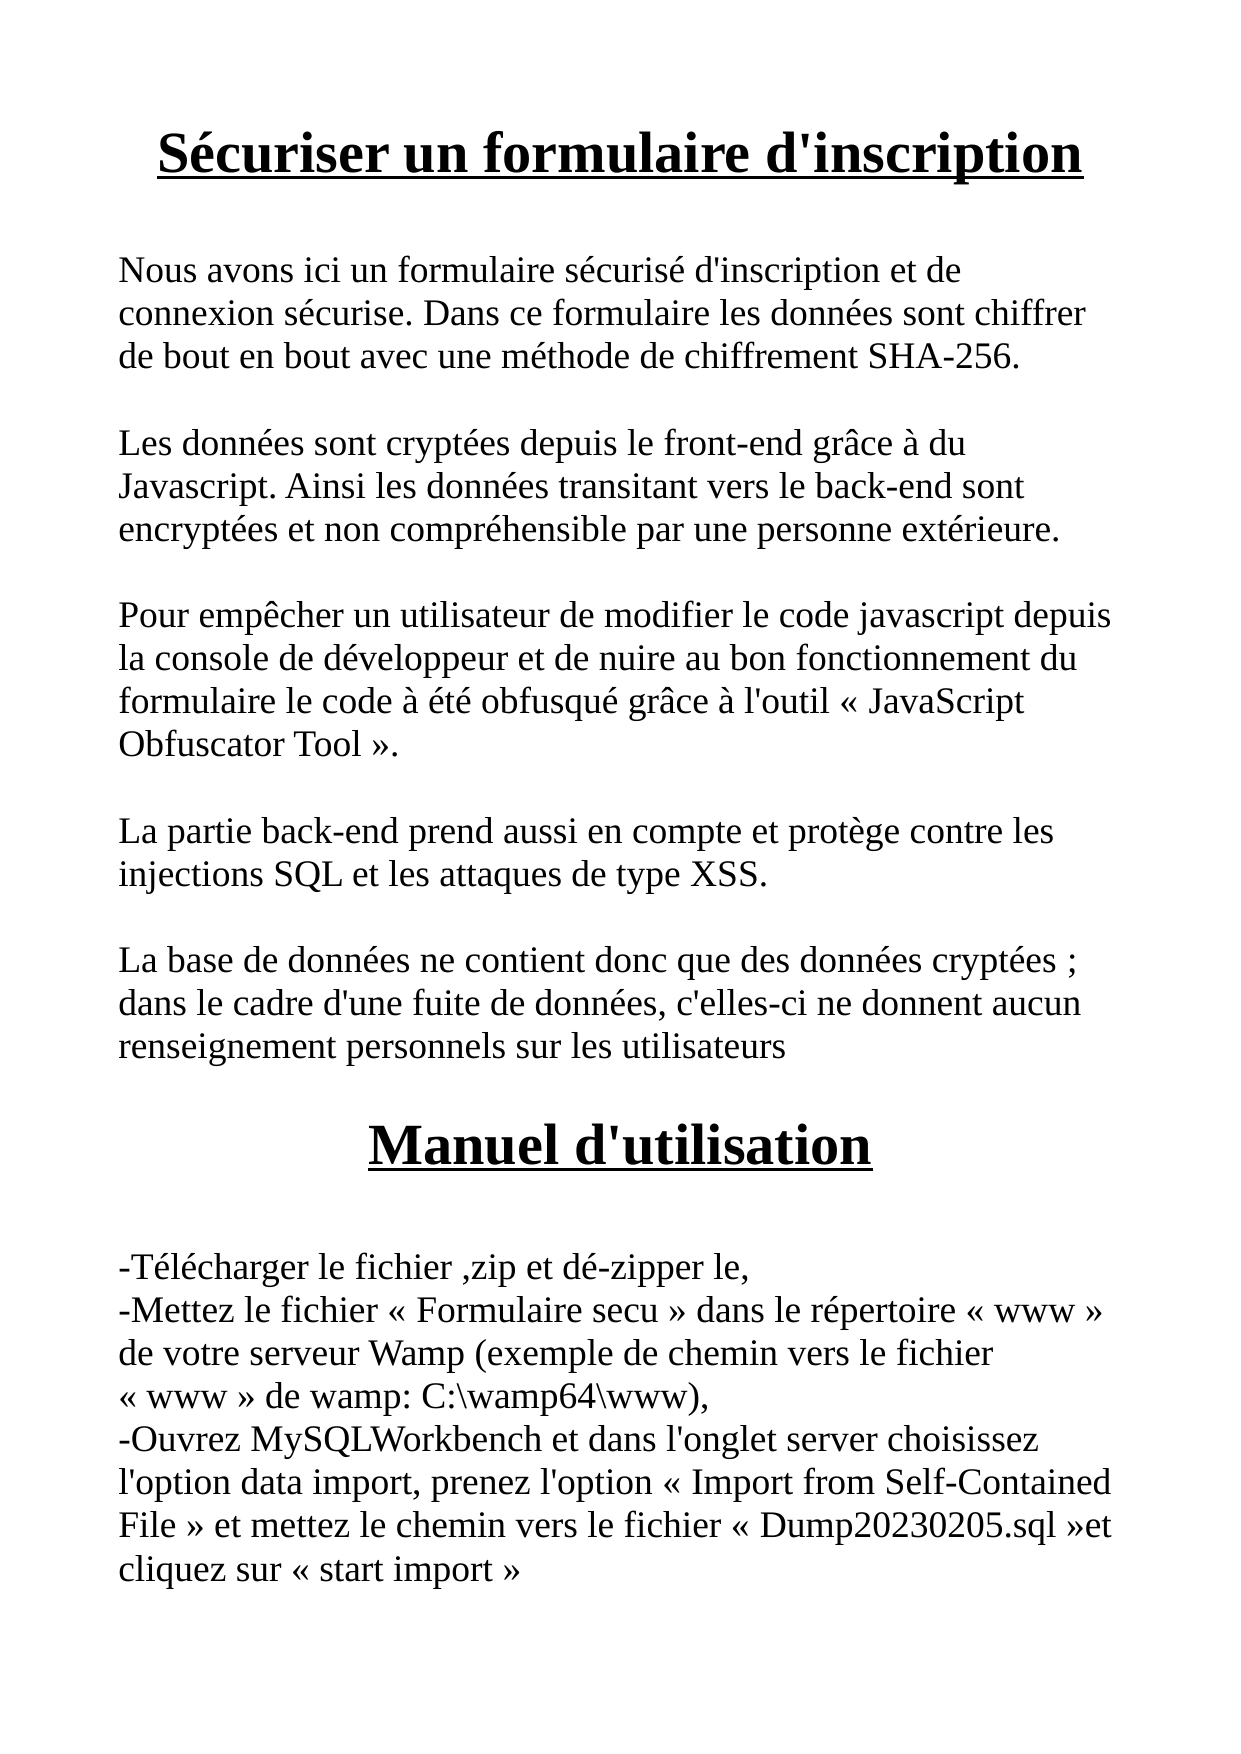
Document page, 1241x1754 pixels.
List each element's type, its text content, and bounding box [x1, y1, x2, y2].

text Nous avons ici un formulaire sécurisé d'inscription et de connexion sécurise. Dans ce formulaire les données sont chiffrer de bout en bout avec une méthode de chiffrement SHA-256. [118, 247, 1122, 377]
text Pour empêcher un utilisateur de modifier le code javascript depuis la console de développeur et de nuire au bon fonctionnement du formulaire le code à été obfusqué grâce à l'outil « JavaScript Obfuscator Tool ». [118, 592, 1122, 765]
text La base de données ne contient donc que des données cryptées ; dans le cadre d'une fuite de données, c'elles-ci ne donnent aucun renseignement personnels sur les utilisateurs [118, 937, 1122, 1067]
text -Ouvrez MySQLWorkbench et dans l'onglet server choisissez l'option data import, prenez l'option « Import from Self-Contained File » et mettez le chemin vers le fichier « Dump20230205.sql »et cliquez sur « start import » [118, 1417, 1122, 1589]
text La partie back-end prend aussi en compte et protège contre les injections SQL et les attaques de type XSS. [118, 808, 1122, 894]
text -Télécharger le fichier ,zip et dé-zipper le, [118, 1244, 1122, 1287]
text Les données sont cryptées depuis le front-end grâce à du Javascript. Ainsi les données transitant vers le back-end sont encryptées et non compréhensible par une personne extérieure. [118, 420, 1122, 549]
text -Mettez le fichier « Formulaire secu » dans le répertoire « www » de votre serveur Wamp (exemple de chemin vers le fichier « www » de wamp: C:\wamp64\www), [118, 1287, 1122, 1417]
text Manuel d'utilisation [118, 1110, 1122, 1177]
text Sécuriser un formulaire d'inscription [118, 118, 1122, 185]
